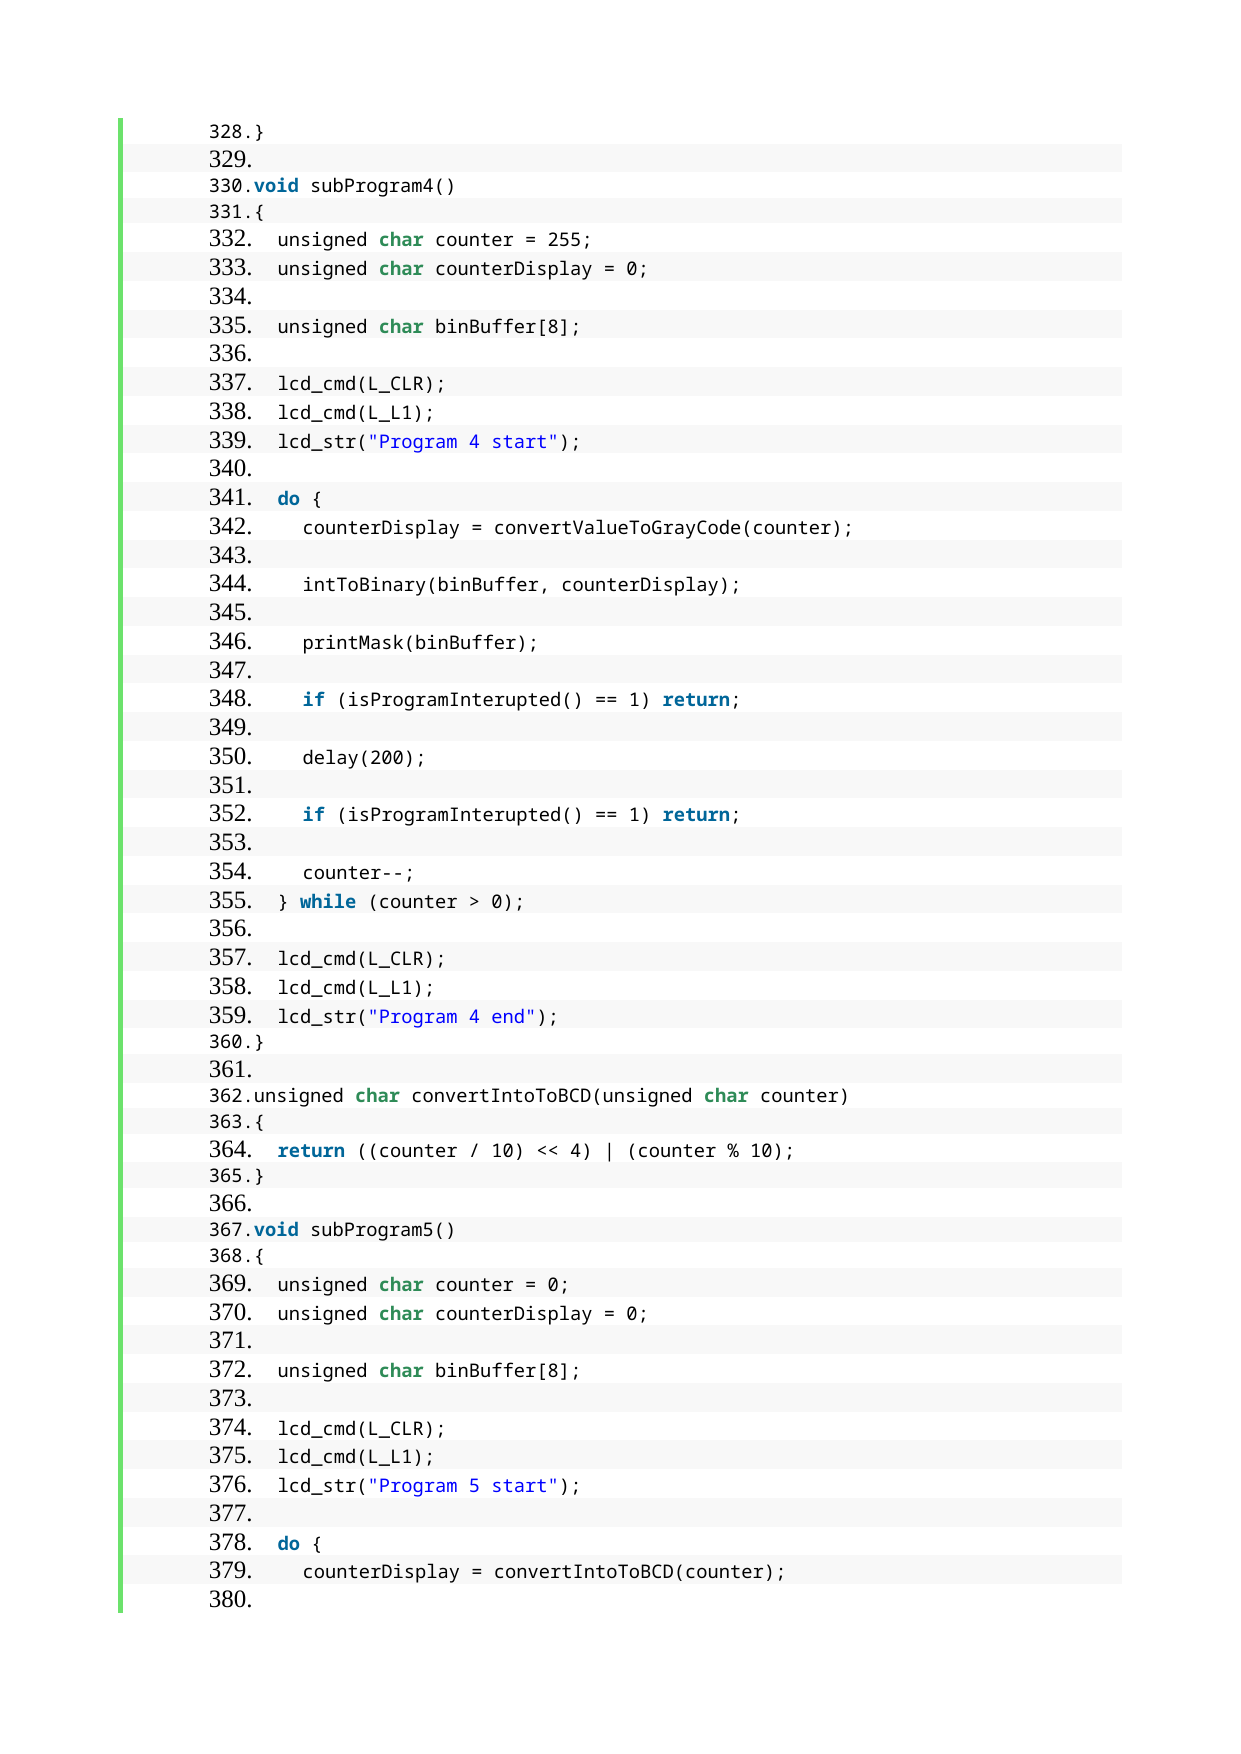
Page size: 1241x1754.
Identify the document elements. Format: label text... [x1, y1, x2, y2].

list intToBinary(binBuffer, counterDisplay); [123, 568, 1122, 597]
list lcd_str("Program 4 start"); [123, 425, 1122, 453]
list } while (counter > 0); [123, 885, 1122, 913]
list lcd_cmd(L_CLR); [123, 1412, 1122, 1440]
list counterDisplay = convertValueToGrayCode(counter); [123, 511, 1122, 540]
list { [123, 1242, 1122, 1268]
list if (isProgramInterupted() == 1) return; [123, 683, 1122, 712]
list unsigned char counterDisplay = 0; [123, 252, 1122, 281]
list { [123, 198, 1122, 223]
list lcd_cmd(L_L1); [123, 396, 1122, 425]
list } [123, 118, 1122, 144]
list unsigned char counterDisplay = 0; [123, 1297, 1122, 1325]
list unsigned char convertIntoToBCD(unsigned char counter) [123, 1083, 1122, 1108]
list delay(200); [123, 741, 1122, 770]
list if (isProgramInterupted() == 1) return; [123, 798, 1122, 827]
list lcd_str("Program 5 start"); [123, 1469, 1122, 1498]
list void subProgram4() [123, 172, 1122, 198]
list void subProgram5() [123, 1217, 1122, 1242]
list lcd_cmd(L_L1); [123, 971, 1122, 1000]
list } [123, 1028, 1122, 1054]
list } [123, 1162, 1122, 1188]
list unsigned char binBuffer[8]; [123, 1354, 1122, 1383]
list counterDisplay = convertIntoToBCD(counter); [123, 1555, 1122, 1584]
list lcd_cmd(L_CLR); [123, 367, 1122, 396]
list lcd_cmd(L_L1); [123, 1440, 1122, 1469]
list return ((counter / 10) << 4) | (counter % 10); [123, 1134, 1122, 1162]
list counter--; [123, 856, 1122, 885]
list lcd_str("Program 4 end"); [123, 1000, 1122, 1028]
list unsigned char counter = 0; [123, 1268, 1122, 1297]
list unsigned char binBuffer[8]; [123, 310, 1122, 338]
list do { [123, 1527, 1122, 1555]
list printMask(binBuffer); [123, 626, 1122, 655]
list lcd_cmd(L_CLR); [123, 942, 1122, 971]
list { [123, 1108, 1122, 1134]
list do { [123, 482, 1122, 511]
list unsigned char counter = 255; [123, 223, 1122, 252]
